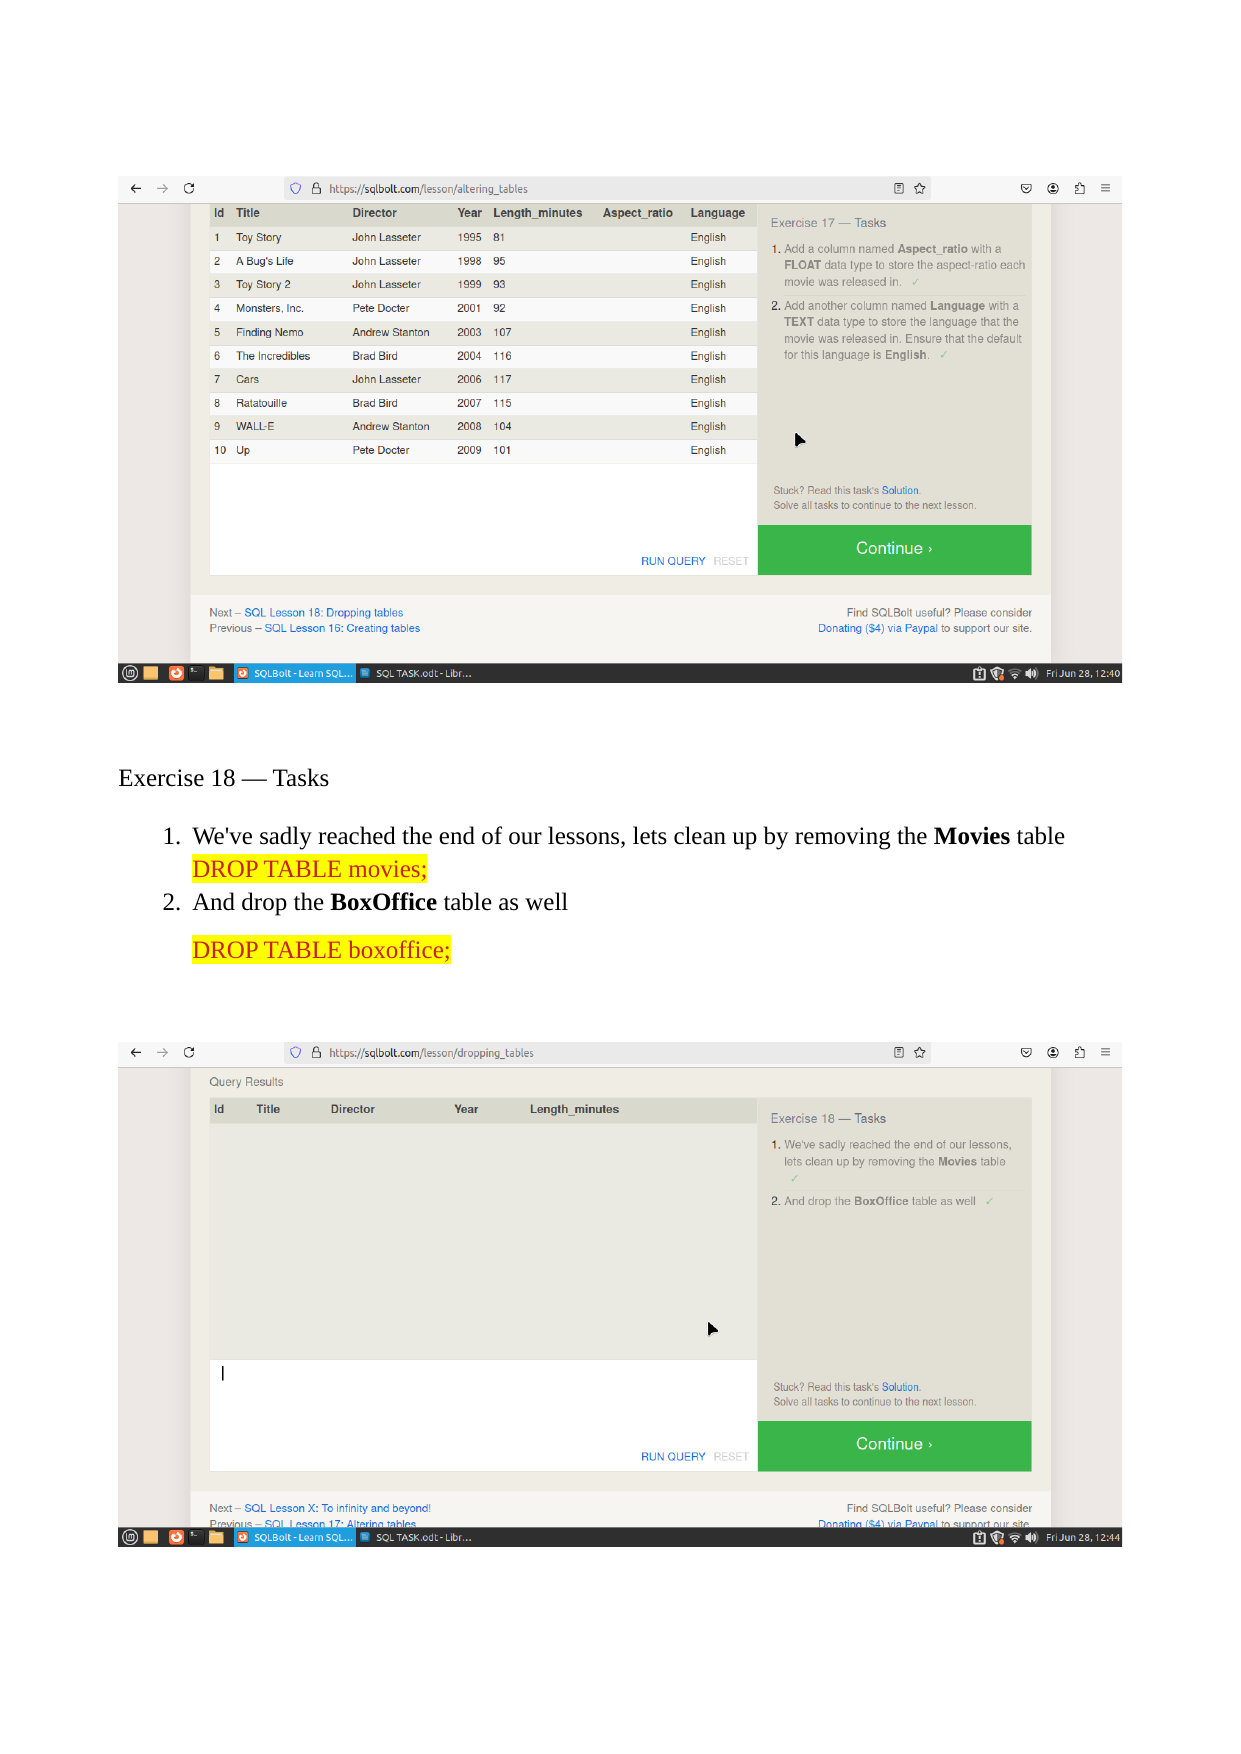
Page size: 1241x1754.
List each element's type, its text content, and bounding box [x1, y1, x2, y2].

picture [118, 176, 1123, 683]
list DROP TABLE boxoffice; [162, 935, 1122, 964]
list And drop the BoxOffice table as well [162, 887, 1122, 916]
text Exercise 18 — Tasks [118, 763, 1122, 792]
list DROP TABLE movies; [162, 854, 1122, 883]
picture [118, 1042, 1123, 1547]
list We've sadly reached the end of our lessons, lets clean up by removing the Movies table [162, 821, 1122, 850]
